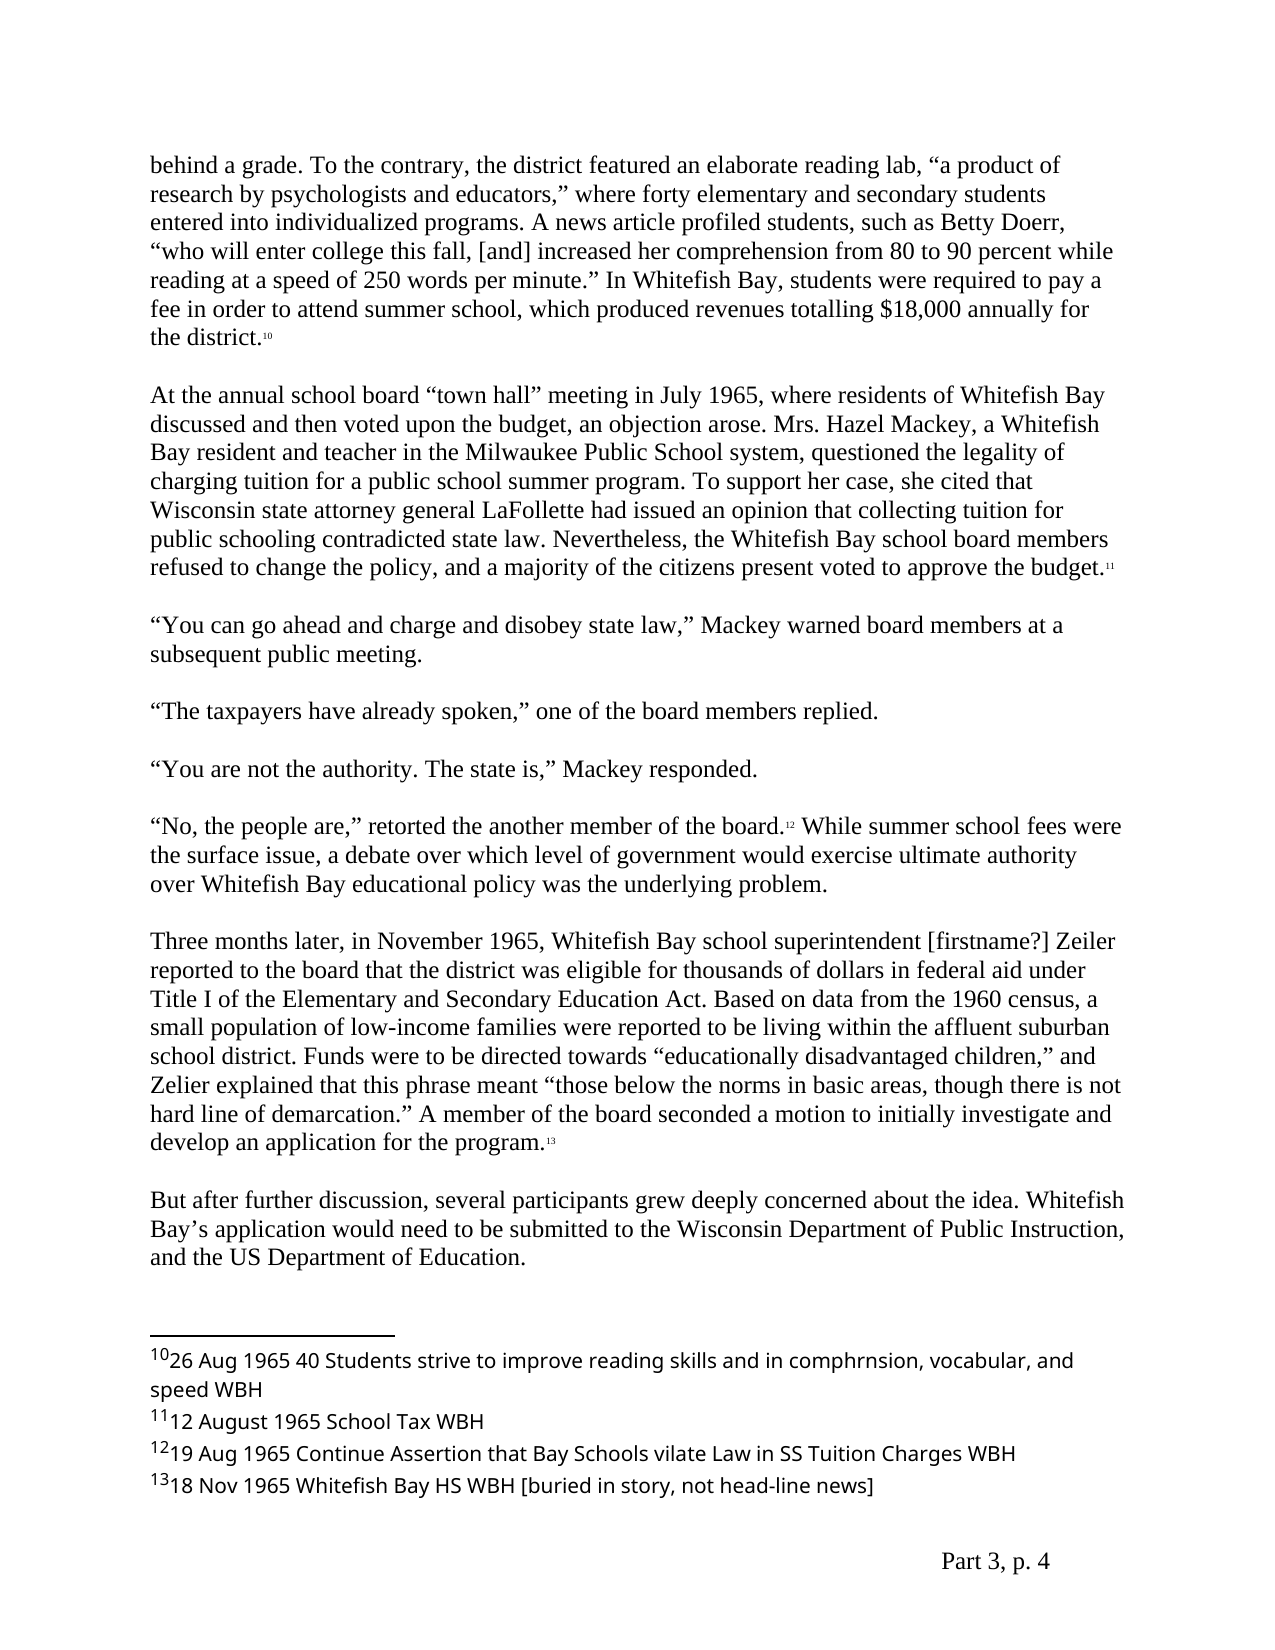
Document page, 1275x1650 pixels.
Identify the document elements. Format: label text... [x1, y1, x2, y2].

text 26 Aug 1965 40 Students strive to improve reading skills and in comphrnsion, vocabular, and speed WBH [150, 1342, 1125, 1403]
text Three months later, in November 1965, Whitefish Bay school superintendent [firstname?] Zeiler reported to the board that the district was eligible for thousands of dollars in federal aid under Title I of the Elementary and Secondary Education Act. Based on data from the 1960 census, a small population of low-income families were reported to be living within the affluent suburban school district. Funds were to be directed towards “educationally disadvantaged children,” and Zelier explained that this phrase meant “those below the norms in basic areas, though there is not hard line of demarcation.” A member of the board seconded a motion to initially investigate and develop an application for the program. [150, 926, 1125, 1156]
text “You are not the authority. The state is,” Mackey responded. [150, 754, 1125, 782]
text behind a grade. To the contrary, the district featured an elaborate reading lab, “a product of research by psychologists and educators,” where forty elementary and secondary students entered into individualized programs. A news article profiled students, such as Betty Doerr, “who will enter college this fall, [and] increased her comprehension from 80 to 90 percent while reading at a speed of 250 words per minute.” In Whitefish Bay, students were required to pay a fee in order to attend summer school, which produced revenues totalling $18,000 annually for the district. [150, 150, 1125, 351]
text “No, the people are,” retorted the another member of the board. While summer school fees were the surface issue, a debate over which level of government would exercise ultimate authority over Whitefish Bay educational policy was the underlying problem. [150, 811, 1125, 897]
text 19 Aug 1965 Continue Assertion that Bay Schools vilate Law in SS Tuition Charges WBH [150, 1435, 1125, 1468]
text At the annual school board “town hall” meeting in July 1965, where residents of Whitefish Bay discussed and then voted upon the budget, an objection arose. Mrs. Hazel Mackey, a Whitefish Bay resident and teacher in the Milwaukee Public School system, questioned the legality of charging tuition for a public school summer program. To support her case, she cited that Wisconsin state attorney general LaFollette had issued an opinion that collecting tuition for public schooling contradicted state law. Nevertheless, the Whitefish Bay school board members refused to change the policy, and a majority of the citizens present voted to approve the budget. [150, 380, 1125, 581]
text 12 August 1965 School Tax WBH [150, 1403, 1125, 1435]
text “The taxpayers have already spoken,” one of the board members replied. [150, 696, 1125, 725]
text “You can go ahead and charge and disobey state law,” Mackey warned board members at a subsequent public meeting. [150, 610, 1125, 667]
text But after further discussion, several participants grew deeply concerned about the idea. Whitefish Bay’s application would need to be submitted to the Wisconsin Department of Public Instruction, and the US Department of Education. [150, 1185, 1125, 1271]
text 18 Nov 1965 Whitefish Bay HS WBH [buried in story, not head-line news] [150, 1468, 1125, 1500]
